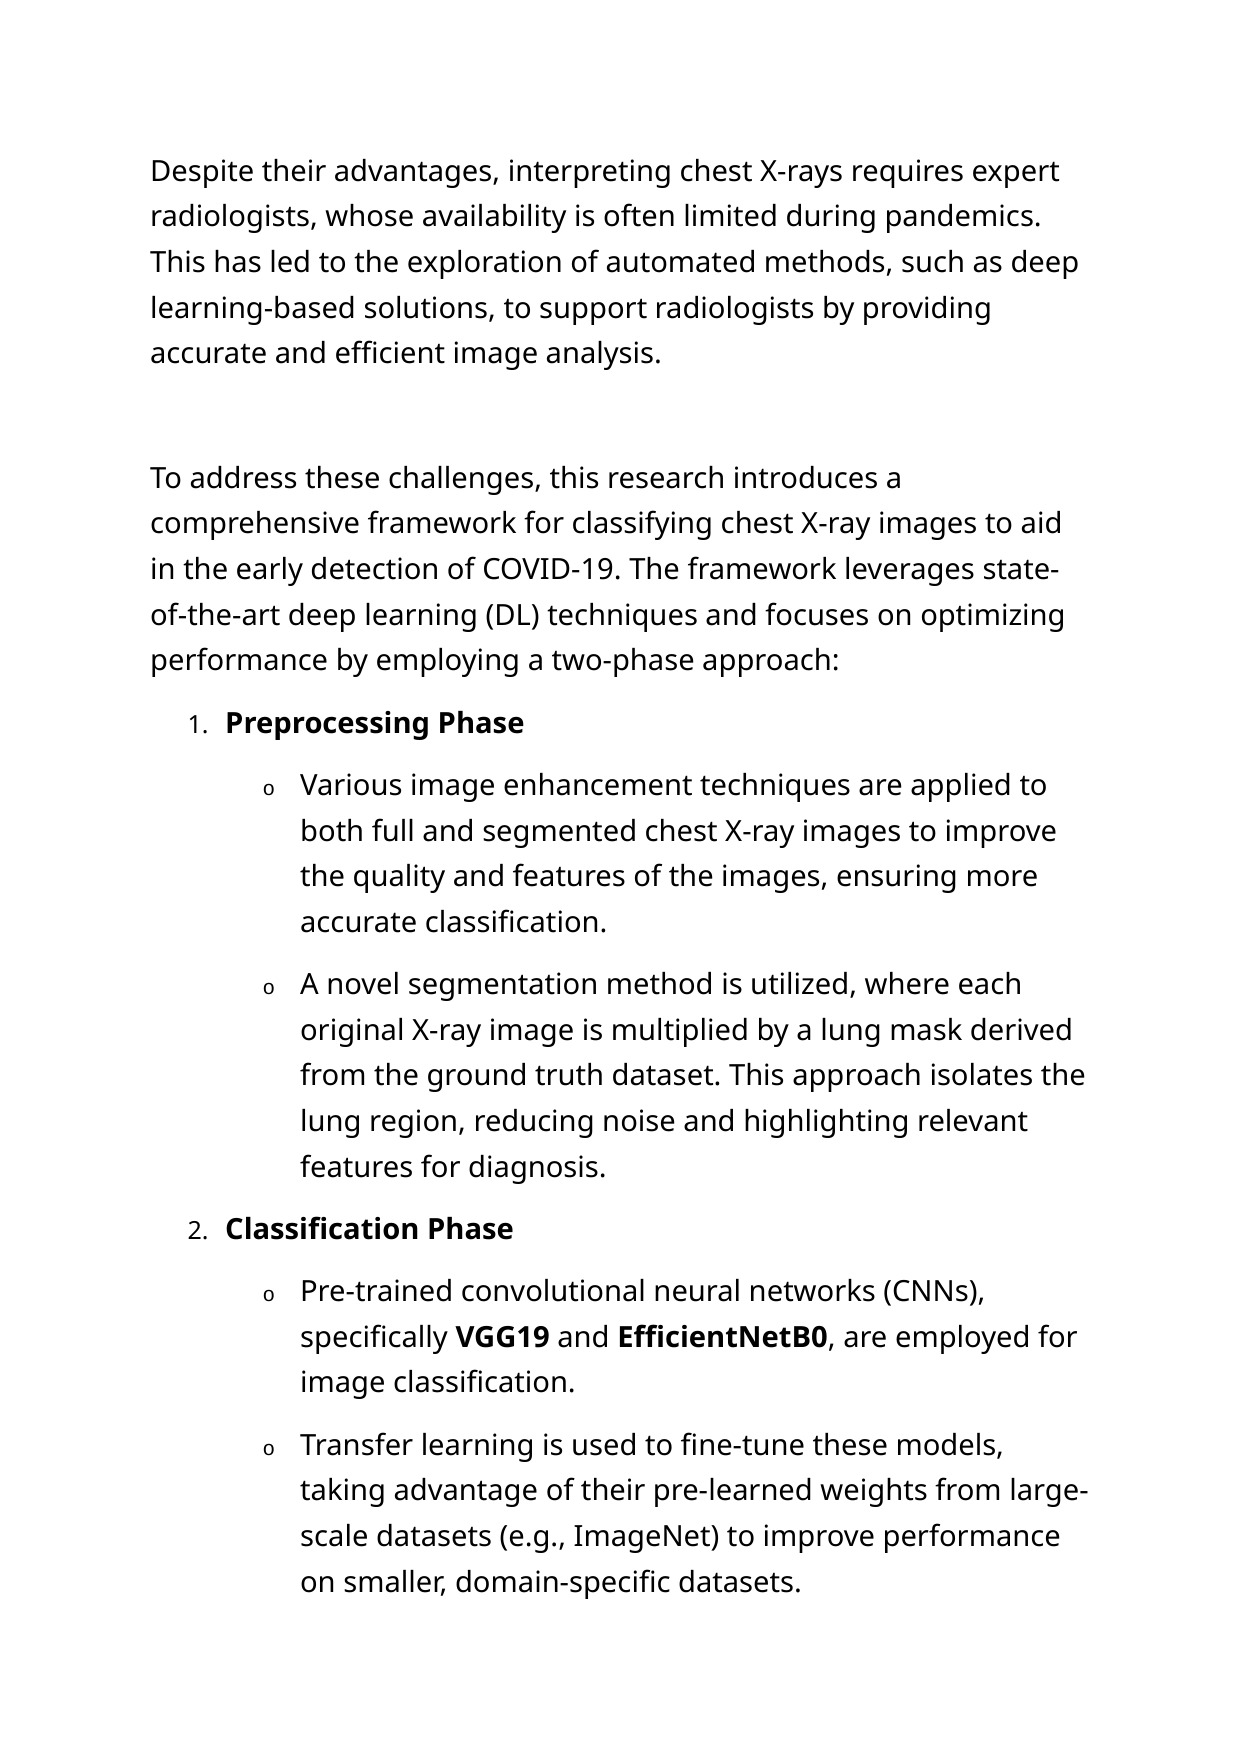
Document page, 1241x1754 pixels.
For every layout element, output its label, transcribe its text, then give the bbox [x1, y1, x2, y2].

text To address these challenges, this research introduces a comprehensive framework for classifying chest X-ray images to aid in the early detection of COVID-19. The framework leverages state-of-the-art deep learning (DL) techniques and focuses on optimizing performance by employing a two-phase approach: [150, 457, 1090, 679]
list Transfer learning is used to fine-tune these models, taking advantage of their pre-learned weights from large-scale datasets (e.g., ImageNet) to improve performance on smaller, domain-specific datasets. [262, 1424, 1090, 1601]
list Preprocessing Phase [187, 702, 1090, 742]
list Classification Phase [187, 1208, 1090, 1248]
list Various image enhancement techniques are applied to both full and segmented chest X-ray images to improve the quality and features of the images, ensuring more accurate classification. [262, 764, 1090, 941]
list A novel segmentation method is utilized, where each original X-ray image is multiplied by a lung mask derived from the ground truth dataset. This approach isolates the lung region, reducing noise and highlighting relevant features for diagnosis. [262, 963, 1090, 1186]
list Pre-trained convolutional neural networks (CNNs), specifically VGG19 and EfficientNetB0, are employed for image classification. [262, 1270, 1090, 1401]
text Despite their advantages, interpreting chest X-rays requires expert radiologists, whose availability is often limited during pandemics. This has led to the exploration of automated methods, such as deep learning-based solutions, to support radiologists by providing accurate and efficient image analysis. [150, 150, 1090, 372]
